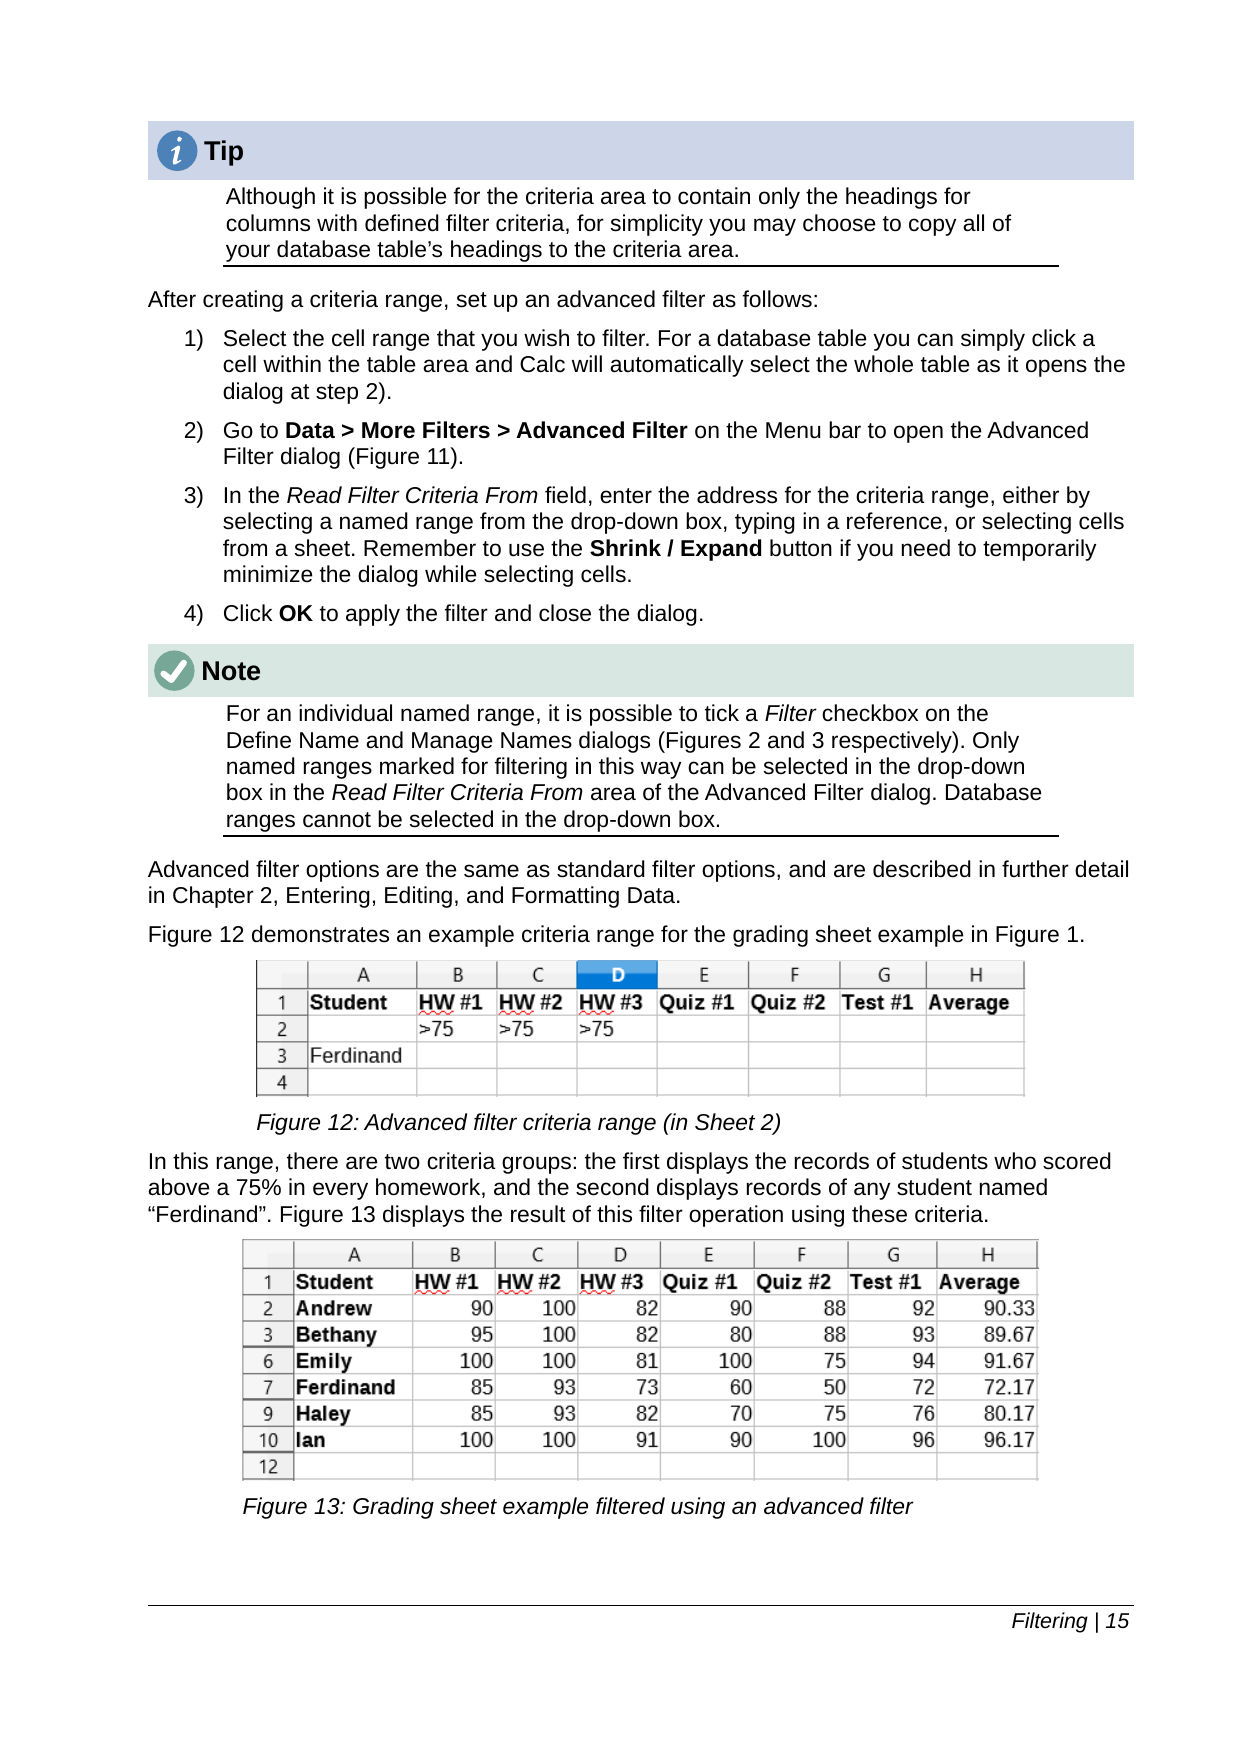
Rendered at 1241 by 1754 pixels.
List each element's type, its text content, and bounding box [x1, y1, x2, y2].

list Click OK to apply the filter and close the dialog. [204, 600, 1134, 626]
text Although it is possible for the criteria area to contain only the headings for columns with defined filter criteria, for simplicity you may choose to copy all of your database table’s headings to the criteria area. [223, 180, 1059, 265]
list Go to Data > More Filters > Advanced Filter on the Menu bar to open the Advanced Filter dialog (Figure 11). [204, 417, 1134, 469]
text Advanced filter options are the same as standard filter options, and are described in further detail in Chapter 2, Entering, Editing, and Formatting Data. [148, 856, 1134, 909]
subtitle Note [148, 644, 1134, 697]
text Figure 12: Advanced filter criteria range (in Sheet 2) [256, 1109, 1026, 1135]
text For an individual named range, it is possible to tick a Filter checkbox on the Define Name and Manage Names dialogs (Figures 2 and 3 respectively). Only named ranges marked for filtering in this way can be selected in the drop-down box in the Read Filter Criteria From area of the Advanced Filter dialog. Database ranges cannot be selected in the drop-down box. [223, 697, 1059, 835]
text Figure 12 demonstrates an example criteria range for the grading sheet example in Figure 1. [148, 921, 1134, 947]
picture [256, 960, 1026, 1097]
text In this range, there are two criteria groups: the first displays the records of students who scored above a 75% in every homework, and the second displays records of any student named “Ferdinand”. Figure 13 displays the result of this filter operation using these criteria. [148, 1148, 1134, 1227]
picture [242, 1239, 1039, 1481]
list In the Read Filter Criteria From field, enter the address for the criteria range, either by selecting a named range from the drop-down box, typing in a reference, or selecting cells from a sheet. Remember to use the Shrink / Expand button if you need to temporarily minimize the dialog while selecting cells. [204, 482, 1134, 587]
subtitle Tip [148, 121, 1134, 180]
text Figure 13: Grading sheet example filtered using an advanced filter [242, 1493, 1039, 1520]
list Select the cell range that you wish to filter. For a database table you can simply click a cell within the table area and Calc will automatically select the whole table as it opens the dialog at step 2). [204, 325, 1134, 404]
text After creating a criteria range, set up an advanced filter as follows: [148, 286, 1134, 313]
